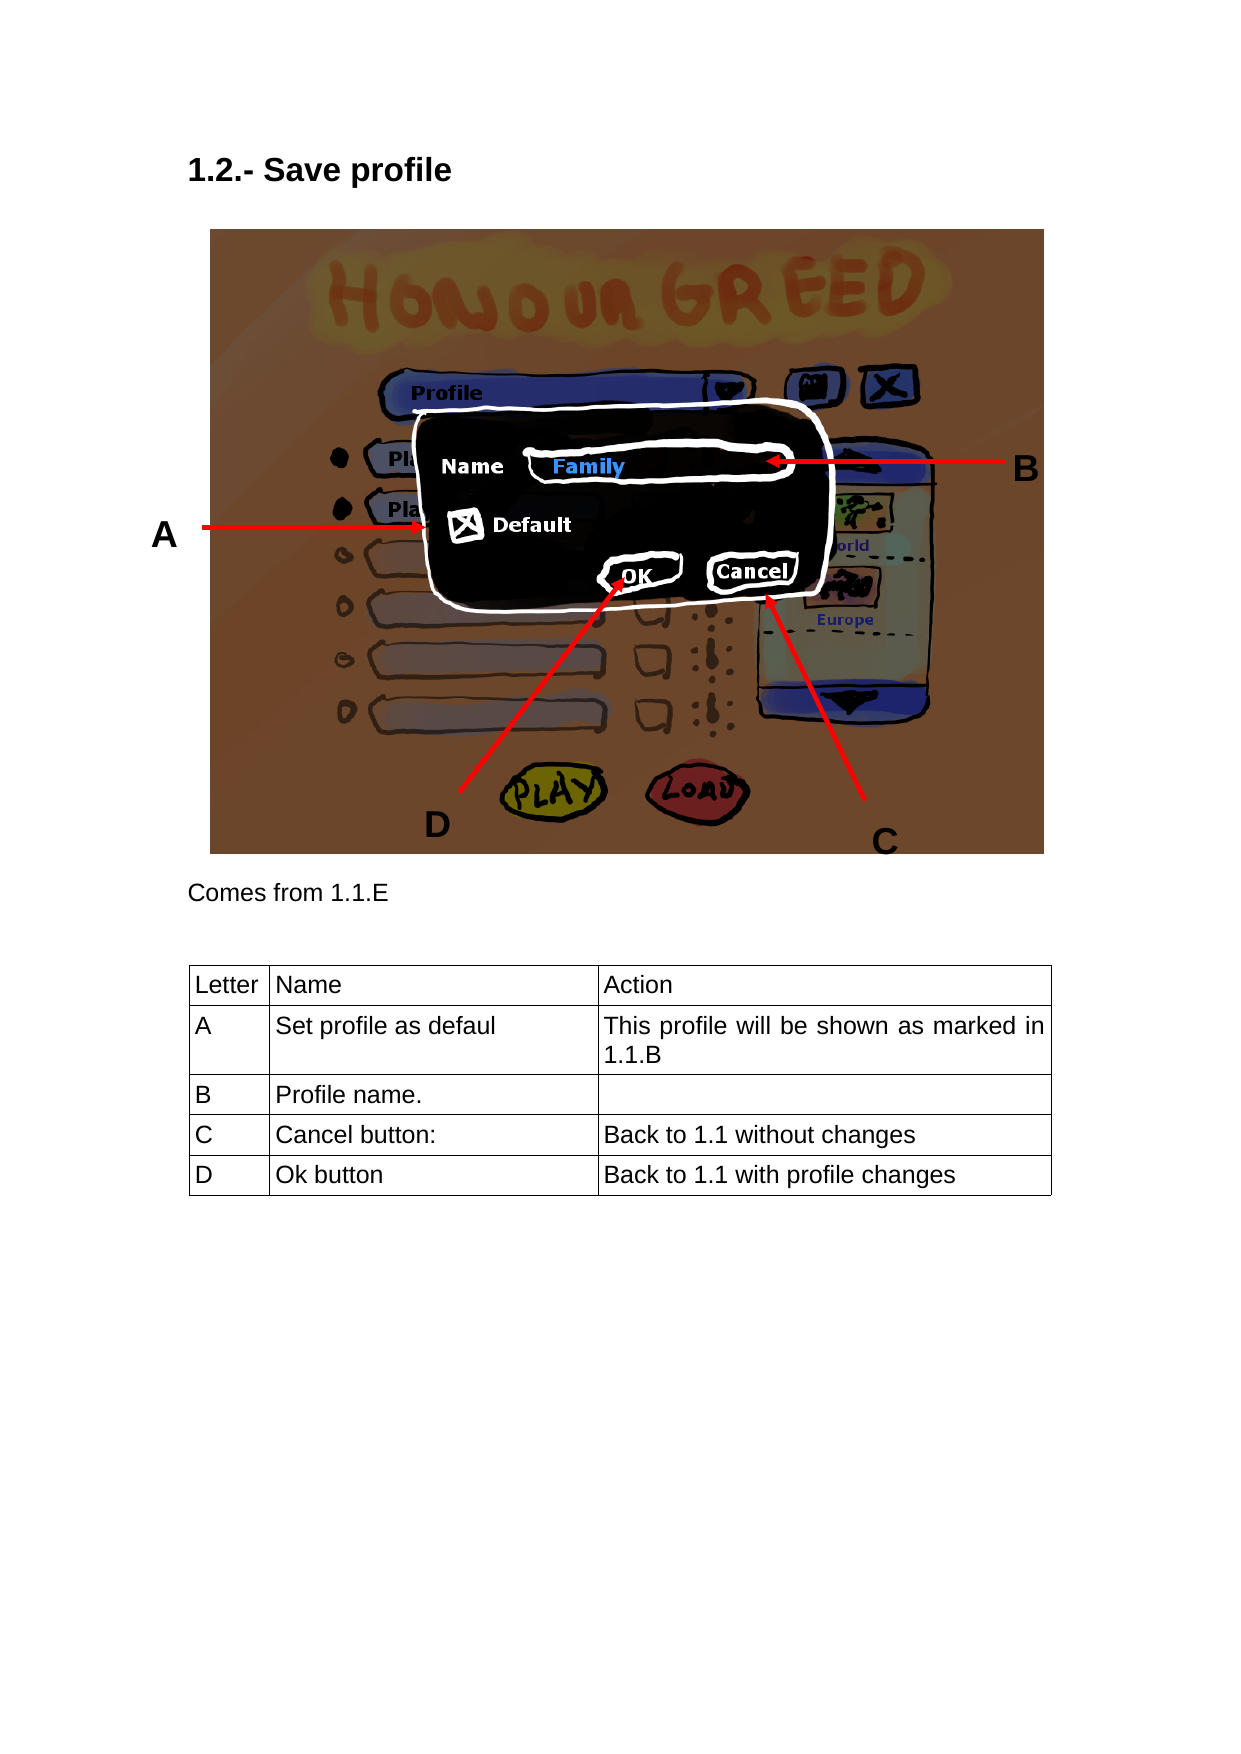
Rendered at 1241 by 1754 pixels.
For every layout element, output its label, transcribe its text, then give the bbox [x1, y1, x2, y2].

text 1.2.- Save profile [187, 150, 1053, 188]
text Comes from 1.1.E [187, 217, 1053, 907]
table_cell [599, 1075, 1051, 1114]
table_cell Set profile as defaul [270, 1006, 598, 1074]
table_header Letter [190, 966, 269, 1005]
table_cell Back to 1.1 with profile changes [599, 1156, 1051, 1195]
table_cell Back to 1.1 without changes [599, 1115, 1051, 1155]
table_cell This profile will be shown as marked in 1.1.B [599, 1006, 1051, 1074]
table_cell C [190, 1115, 269, 1155]
table_cell A [190, 1006, 269, 1074]
table_cell D [190, 1156, 269, 1195]
table_header Action [599, 966, 1051, 1005]
table_cell Ok button [270, 1156, 598, 1195]
table_cell Cancel button: [270, 1115, 598, 1155]
picture [210, 229, 1044, 854]
table_cell B [190, 1075, 269, 1114]
table_cell Profile name. [270, 1075, 598, 1114]
table_header Name [270, 966, 598, 1005]
